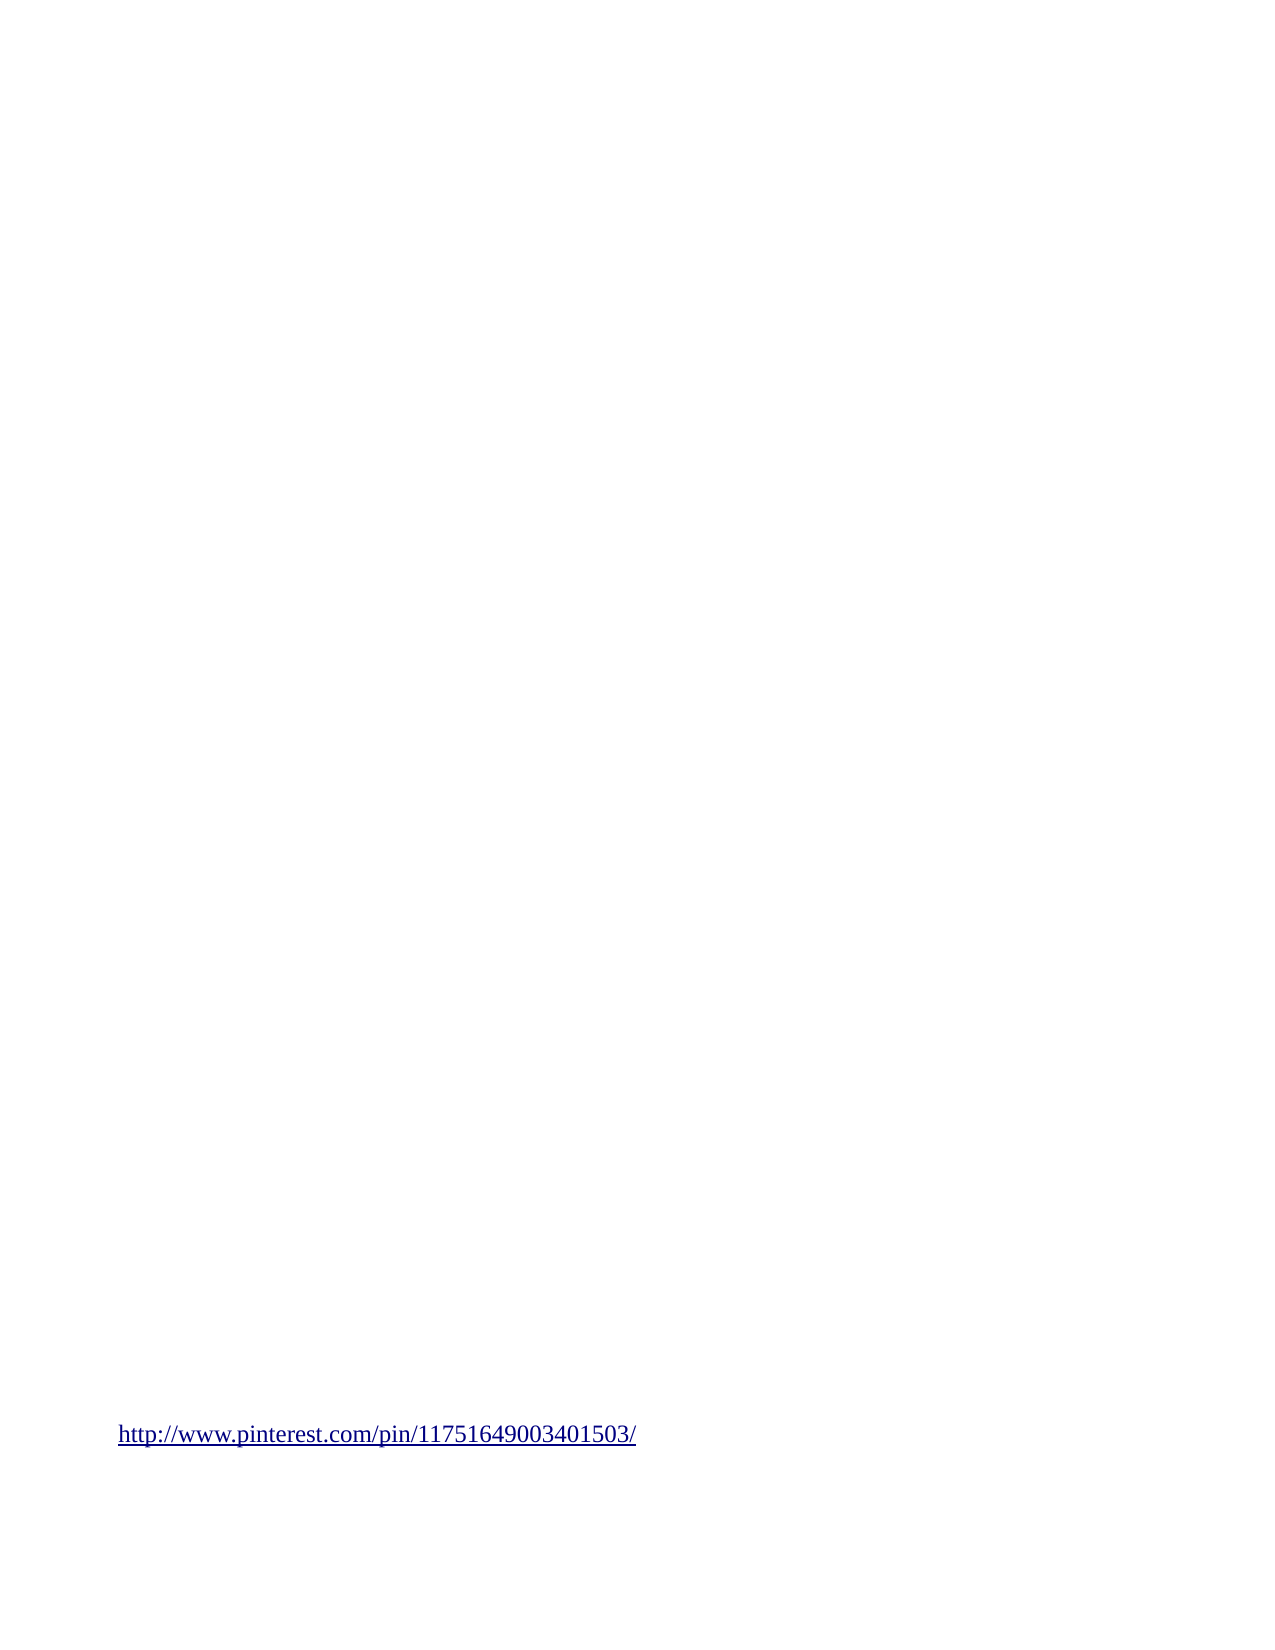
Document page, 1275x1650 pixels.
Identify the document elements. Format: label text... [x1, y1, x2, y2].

text http://www.pinterest.com/pin/11751649003401503/ [118, 1419, 1157, 1448]
